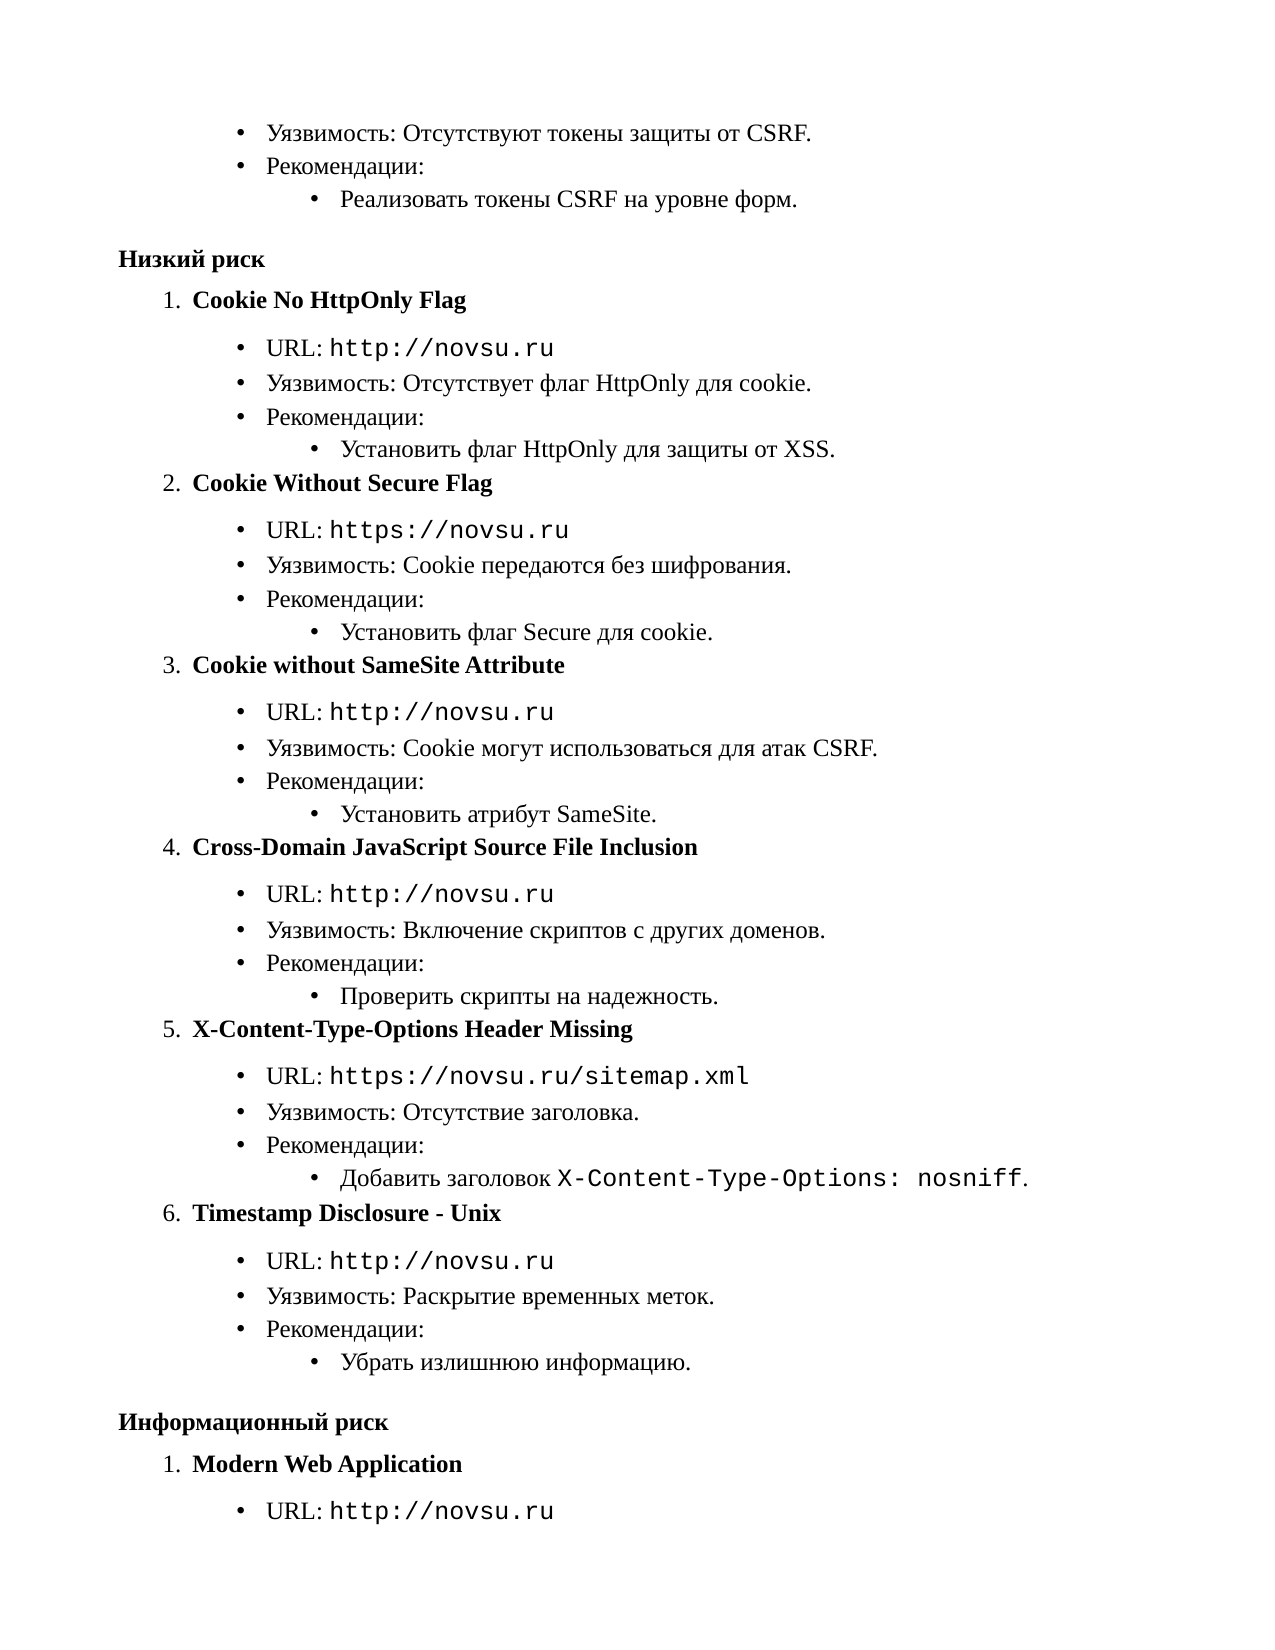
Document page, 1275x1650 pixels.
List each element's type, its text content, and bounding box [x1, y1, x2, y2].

list Уязвимость: Отсутствие заголовка. [236, 1097, 1157, 1126]
list URL: http://novsu.ru [236, 879, 1157, 910]
list Рекомендации: [236, 1130, 1157, 1159]
list URL: http://novsu.ru [236, 1496, 1157, 1527]
list Установить атрибут SameSite. [310, 799, 1157, 827]
list Рекомендации: [236, 584, 1157, 612]
list Уязвимость: Cookie могут использоваться для атак CSRF. [236, 733, 1157, 761]
list Рекомендации: [236, 1314, 1157, 1343]
list Убрать излишнюю информацию. [310, 1347, 1157, 1376]
list Рекомендации: [236, 948, 1157, 977]
list Установить флаг HttpOnly для защиты от XSS. [310, 434, 1157, 463]
list URL: http://novsu.ru [236, 697, 1157, 728]
list Рекомендации: [236, 402, 1157, 430]
list URL: https://novsu.ru/sitemap.xml [236, 1061, 1157, 1092]
list Установить флаг Secure для cookie. [310, 617, 1157, 645]
list Уязвимость: Раскрытие временных меток. [236, 1281, 1157, 1310]
list Рекомендации: [236, 766, 1157, 794]
list URL: http://novsu.ru [236, 333, 1157, 364]
list Уязвимость: Отсутствует флаг HttpOnly для cookie. [236, 368, 1157, 397]
subtitle Информационный риск [118, 1407, 1157, 1436]
list Cross-Domain JavaScript Source File Inclusion [162, 832, 1157, 861]
list Cookie No HttpOnly Flag [162, 286, 1157, 314]
list Уязвимость: Отсутствуют токены защиты от CSRF. [236, 118, 1157, 147]
list Cookie without SameSite Attribute [162, 650, 1157, 678]
list Рекомендации: [236, 151, 1157, 180]
list Modern Web Application [162, 1449, 1157, 1477]
list Уязвимость: Включение скриптов с других доменов. [236, 915, 1157, 943]
list Timestamp Disclosure - Unix [162, 1198, 1157, 1227]
list Добавить заголовок X-Content-Type-Options: nosniff. [310, 1163, 1157, 1194]
list Реализовать токены CSRF на уровне форм. [310, 184, 1157, 213]
list Проверить скрипты на надежность. [310, 981, 1157, 1009]
list Уязвимость: Cookie передаются без шифрования. [236, 551, 1157, 579]
list X-Content-Type-Options Header Missing [162, 1014, 1157, 1043]
list URL: http://novsu.ru [236, 1246, 1157, 1277]
list Cookie Without Secure Flag [162, 468, 1157, 496]
list URL: https://novsu.ru [236, 515, 1157, 546]
subtitle Низкий риск [118, 244, 1157, 273]
